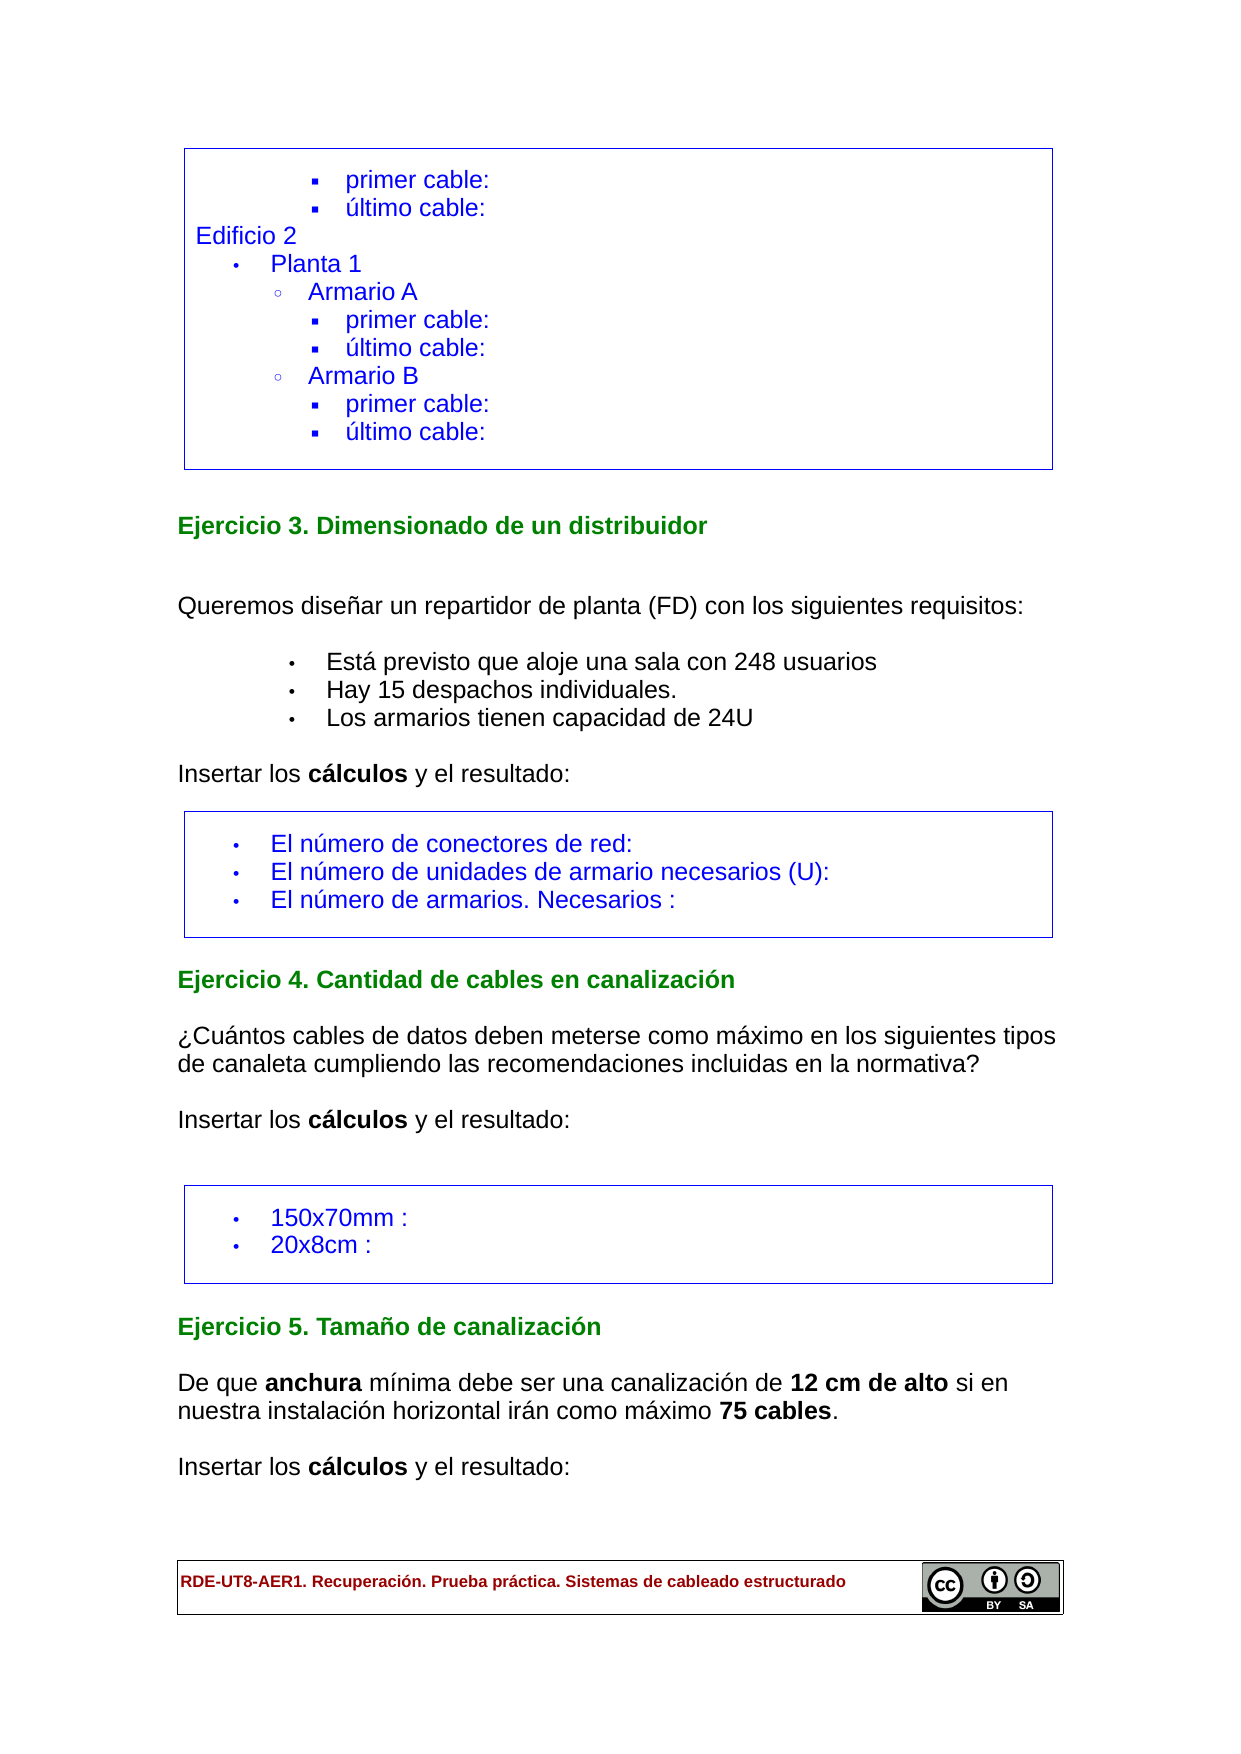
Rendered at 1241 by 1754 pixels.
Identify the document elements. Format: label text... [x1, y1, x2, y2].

text Ejercicio 3. Dimensionado de un distribuidor [177, 512, 1063, 540]
list Hay 15 despachos individuales. [288, 676, 1063, 704]
list Está previsto que aloje una sala con 248 usuarios [288, 648, 1063, 676]
text Ejercicio 4. Cantidad de cables en canalización [177, 966, 1063, 994]
text Queremos diseñar un repartidor de planta (FD) con los siguientes requisitos: [177, 592, 1063, 620]
text Insertar los cálculos y el resultado: [177, 760, 1063, 788]
list ¿Cuántos cables de datos deben meterse como máximo en los siguientes tipos de canaleta cumpliendo las recomendaciones incluidas en la normativa? [177, 1022, 1063, 1078]
list Los armarios tienen capacidad de 24U [288, 704, 1063, 732]
text Ejercicio 5. Tamaño de canalización [177, 1313, 1063, 1341]
table_header El número de conectores de red: El número de unidades de armario necesarios (U): El número de armarios. Necesarios : [185, 812, 1052, 937]
table_header 150x70mm : 20x8cm : [185, 1186, 1052, 1283]
text Insertar los cálculos y el resultado: [177, 1106, 1063, 1133]
picture [922, 1562, 1060, 1612]
table_header Edificio 1 Planta 1 Armario A primer cable: último cable: Planta 2 Armario A primer cable: último cable: Edificio 2 Planta 1 Armario A primer cable: último cable: Armario B primer cable: último cable: [185, 149, 1052, 469]
text Insertar los cálculos y el resultado: [177, 1453, 1063, 1481]
list De que anchura mínima debe ser una canalización de 12 cm de alto si en nuestra instalación horizontal irán como máximo 75 cables. [177, 1369, 1063, 1425]
